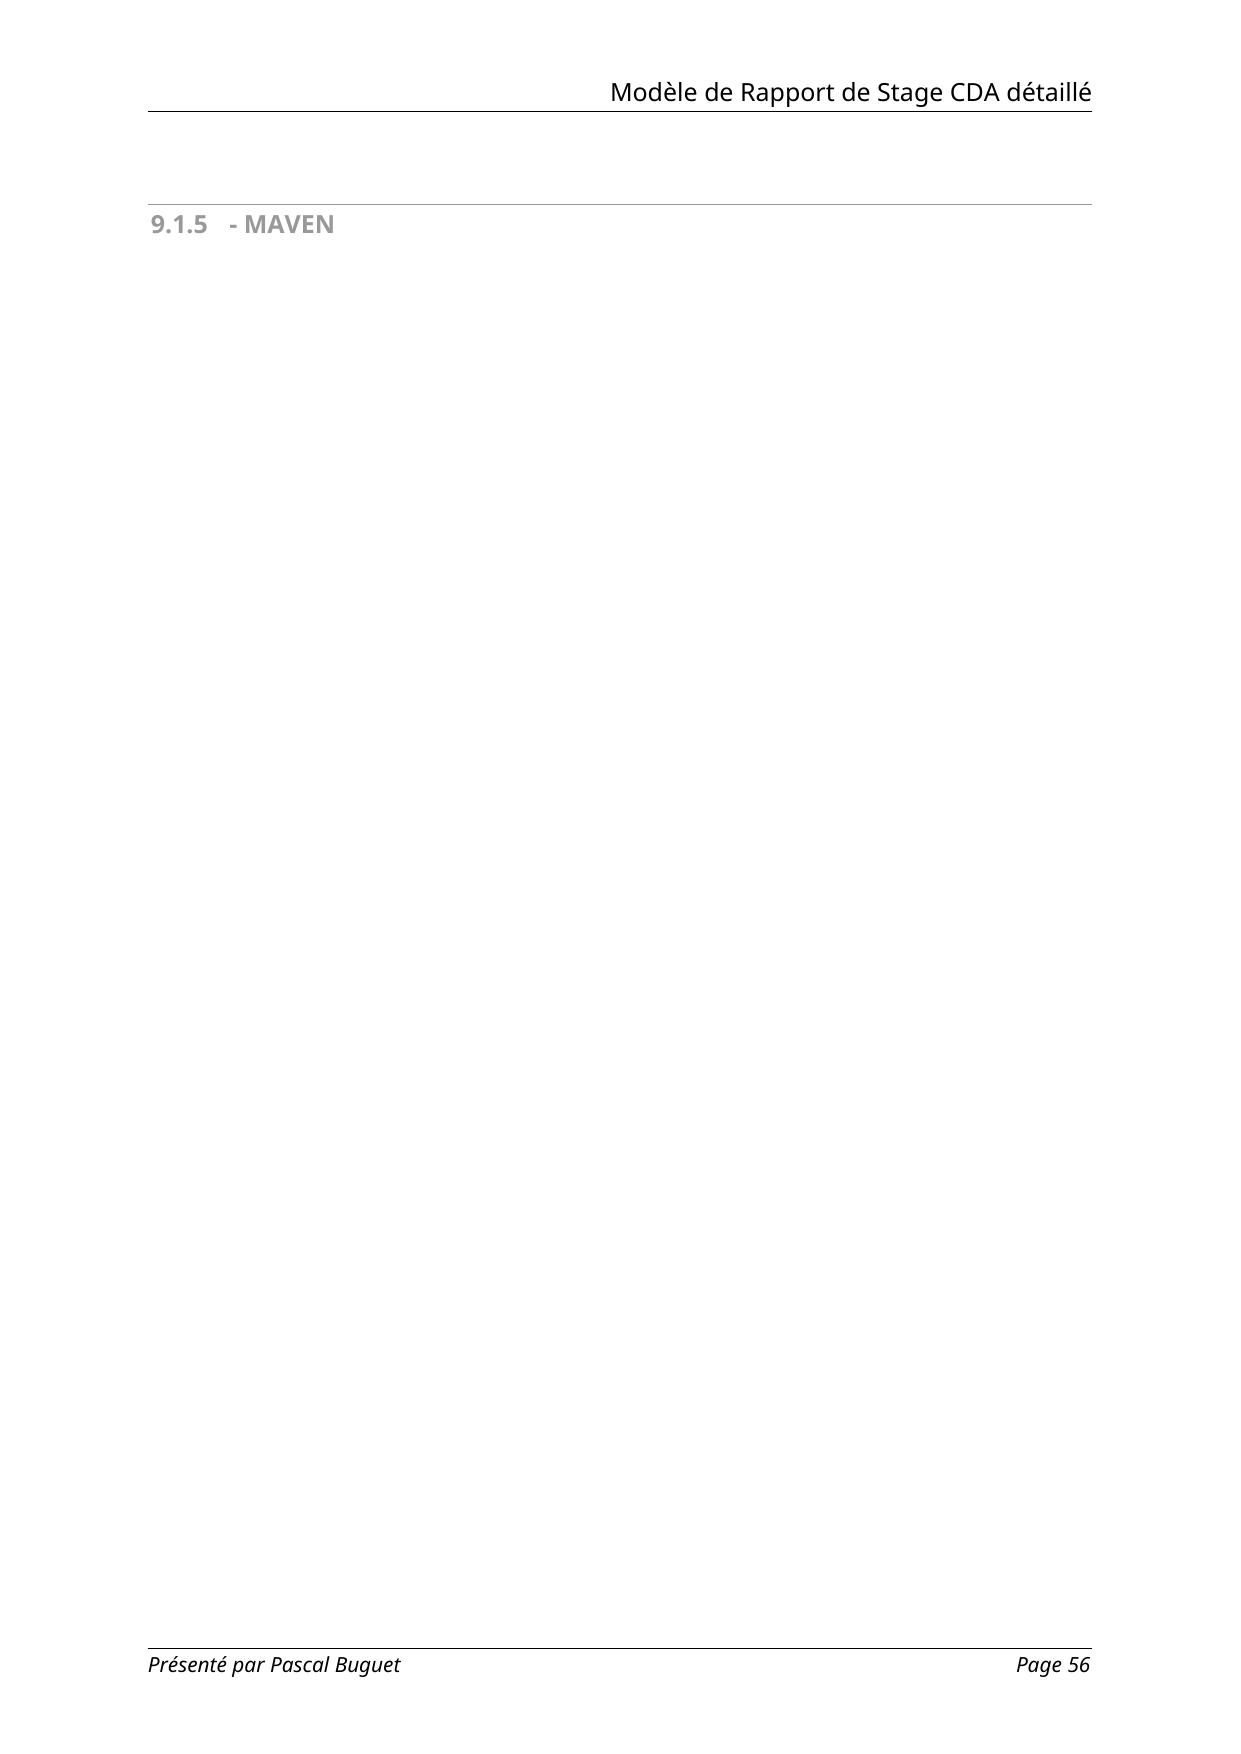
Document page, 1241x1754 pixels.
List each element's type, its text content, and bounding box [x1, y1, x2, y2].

subtitle - MAVEN [148, 205, 1092, 244]
